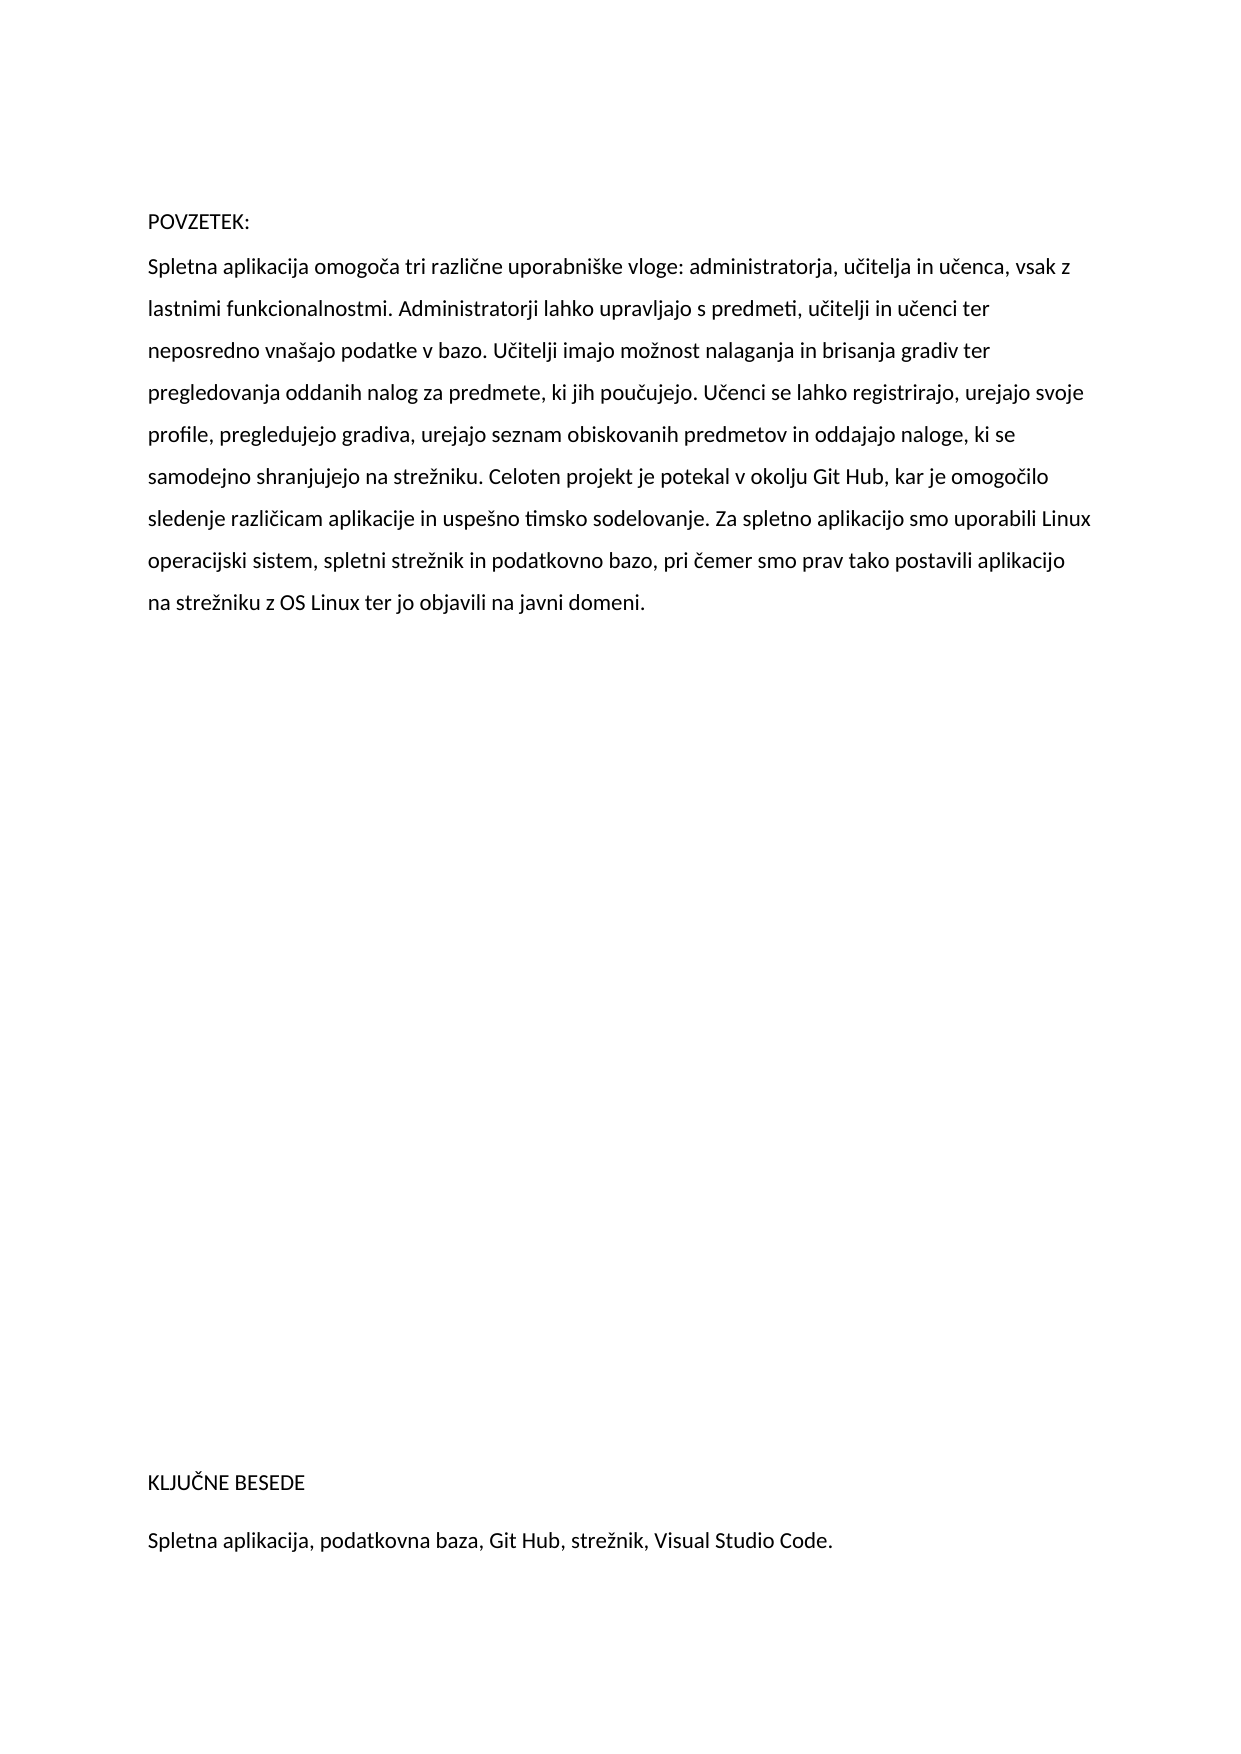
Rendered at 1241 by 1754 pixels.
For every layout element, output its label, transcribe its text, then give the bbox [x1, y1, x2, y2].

text POVZETEK: [148, 207, 1093, 235]
text KLJUČNE BESEDE [148, 1468, 1093, 1496]
text Spletna aplikacija omogoča tri različne uporabniške vloge: administratorja, učitelja in učenca, vsak z lastnimi funkcionalnostmi. Administratorji lahko upravljajo s predmeti, učitelji in učenci ter neposredno vnašajo podatke v bazo. Učitelji imajo možnost nalaganja in brisanja gradiv ter pregledovanja oddanih nalog za predmete, ki jih poučujejo. Učenci se lahko registrirajo, urejajo svoje profile, pregledujejo gradiva, urejajo seznam obiskovanih predmetov in oddajajo naloge, ki se samodejno shranjujejo na strežniku. Celoten projekt je potekal v okolju Git Hub, kar je omogočilo sledenje različicam aplikacije in uspešno timsko sodelovanje. Za spletno aplikacijo smo uporabili Linux operacijski sistem, spletni strežnik in podatkovno bazo, pri čemer smo prav tako postavili aplikacijo na strežniku z OS Linux ter jo objavili na javni domeni. [148, 252, 1093, 616]
text Spletna aplikacija, podatkovna baza, Git Hub, strežnik, Visual Studio Code. [148, 1526, 1093, 1554]
